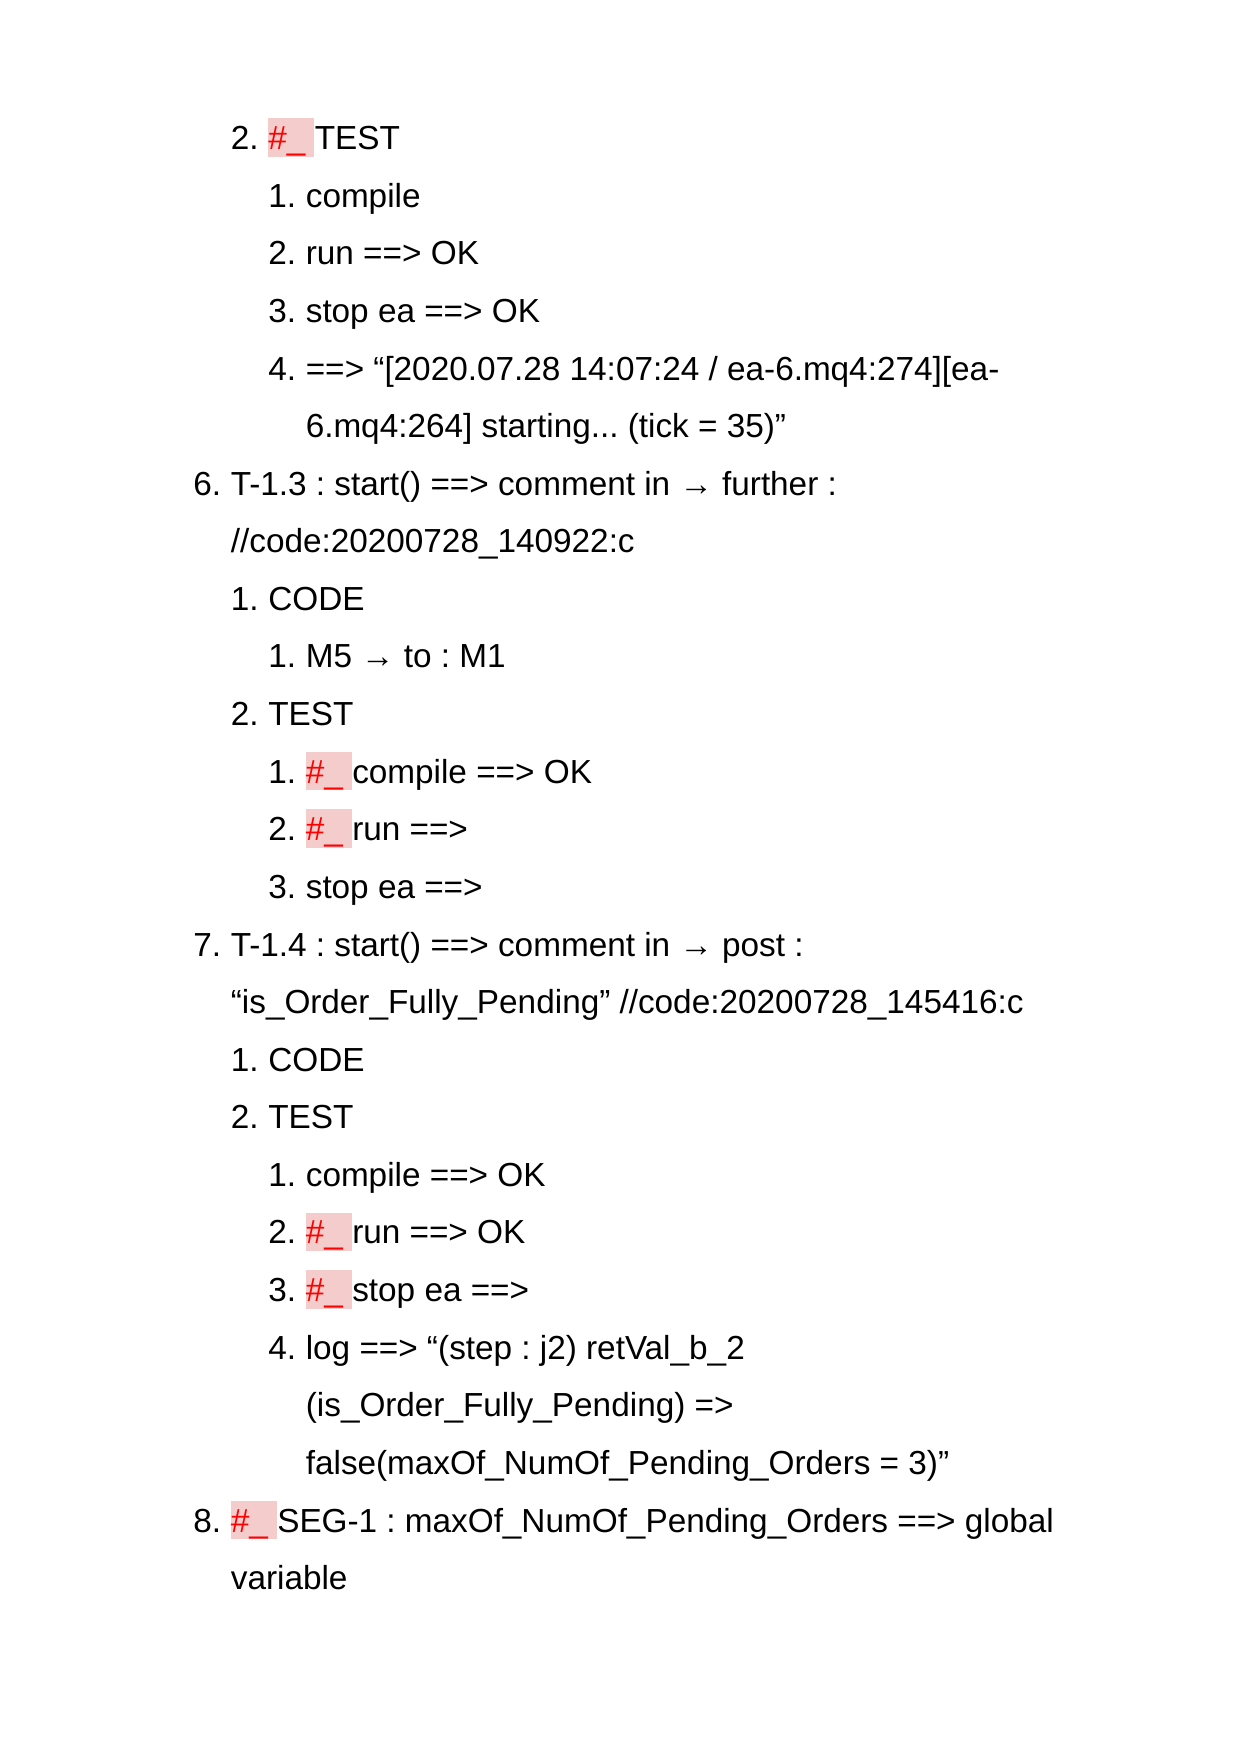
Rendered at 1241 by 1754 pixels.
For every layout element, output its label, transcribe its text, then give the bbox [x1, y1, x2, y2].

list M5 → to : M1 [268, 637, 1122, 675]
list #_ run ==> [268, 809, 1122, 848]
list TEST [231, 694, 1122, 733]
list #_ SEG-1 : maxOf_NumOf_Pending_Orders ==> global variable [193, 1501, 1122, 1597]
list TEST [231, 1097, 1122, 1136]
list #_ TEST [231, 118, 1122, 157]
list #_ compile ==> OK [268, 752, 1122, 790]
list stop ea ==> OK [268, 291, 1122, 329]
list CODE [231, 1040, 1122, 1078]
list stop ea ==> [268, 867, 1122, 905]
list T-1.3 : start() ==> comment in → further : //code:20200728_140922:c [193, 464, 1122, 560]
list compile ==> OK [268, 1155, 1122, 1193]
list run ==> OK [268, 233, 1122, 272]
list ==> “[2020.07.28 14:07:24 / ea-6.mq4:274][ea-6.mq4:264] starting... (tick = 35)” [268, 348, 1122, 444]
list compile [268, 176, 1122, 214]
list #_ run ==> OK [268, 1213, 1122, 1251]
list CODE [231, 579, 1122, 617]
list #_ stop ea ==> [268, 1270, 1122, 1309]
list log ==> “(step : j2) retVal_b_2 (is_Order_Fully_Pending) => false(maxOf_NumOf_Pending_Orders = 3)” [268, 1328, 1122, 1481]
list T-1.4 : start() ==> comment in → post : “is_Order_Fully_Pending” //code:20200728_145416:c [193, 924, 1122, 1021]
